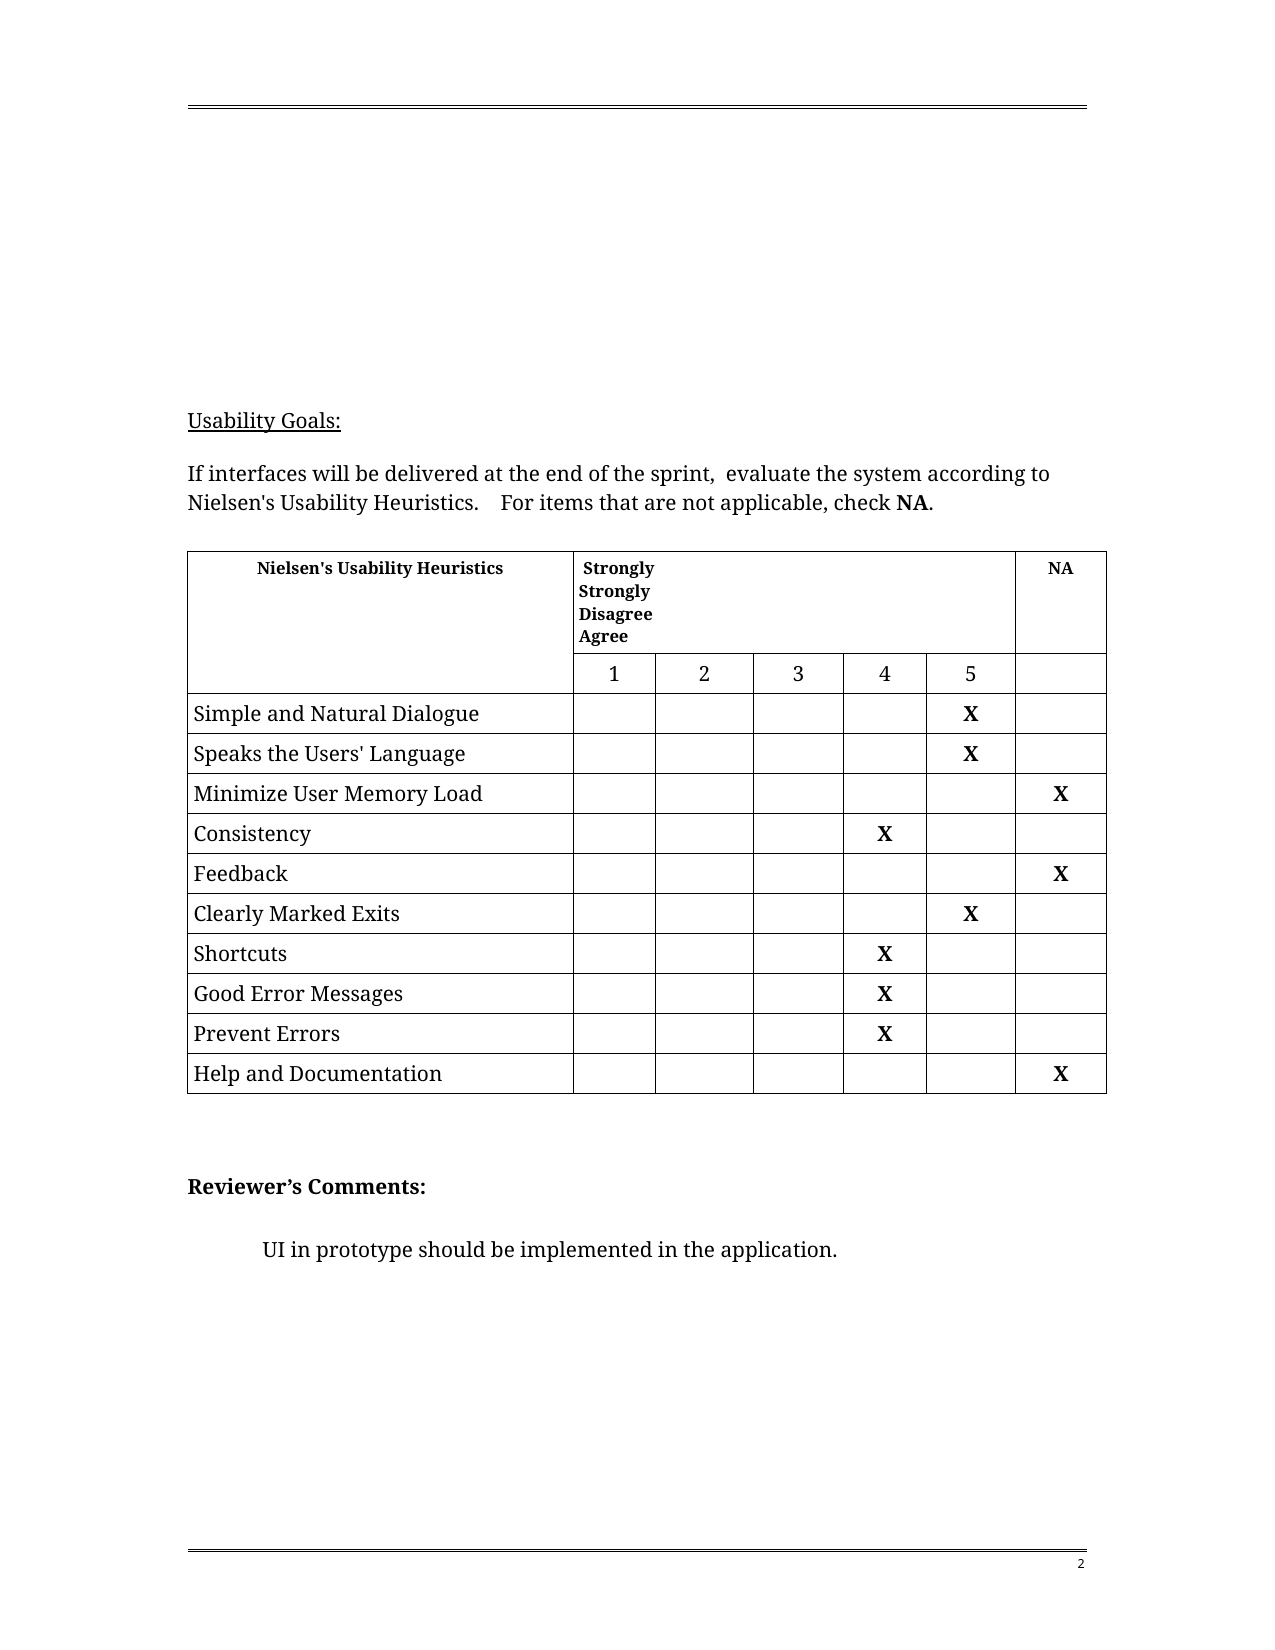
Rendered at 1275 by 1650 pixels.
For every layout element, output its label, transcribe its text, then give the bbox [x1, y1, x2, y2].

table_cell X [1016, 854, 1106, 893]
table_cell [844, 734, 926, 773]
table_cell 1 [574, 654, 655, 693]
subtitle If interfaces will be delivered at the end of the sprint, evaluate the system according to Nielsen's Usability Heuristics. For items that are not applicable, check NA. [187, 459, 1087, 516]
table_cell [754, 1014, 843, 1053]
table_cell [656, 934, 753, 973]
table_cell [754, 734, 843, 773]
table_cell X [844, 814, 926, 853]
table_cell [574, 734, 655, 773]
table_cell 3 [754, 654, 843, 693]
table_cell [927, 854, 1015, 893]
table_cell X [1016, 774, 1106, 813]
text Usability Goals: [187, 406, 1087, 434]
table_cell [574, 694, 655, 733]
table_cell [927, 774, 1015, 813]
table_cell 5 [927, 654, 1015, 693]
table_cell [1016, 814, 1106, 853]
table_cell [754, 934, 843, 973]
table_cell [656, 694, 753, 733]
table_cell Minimize User Memory Load [188, 774, 573, 813]
table_cell [1016, 894, 1106, 933]
table_cell [656, 1014, 753, 1053]
table_cell [574, 974, 655, 1013]
table_cell [754, 974, 843, 1013]
table_cell [754, 694, 843, 733]
table_cell Shortcuts [188, 934, 573, 973]
table_cell [927, 1014, 1015, 1053]
table_cell [574, 814, 655, 853]
table_cell [1016, 734, 1106, 773]
table_cell Clearly Marked Exits [188, 894, 573, 933]
table_cell [754, 774, 843, 813]
table_cell Speaks the Users' Language [188, 734, 573, 773]
table_cell [574, 1014, 655, 1053]
table_cell [1016, 974, 1106, 1013]
table_cell [574, 854, 655, 893]
table_cell Help and Documentation [188, 1054, 573, 1093]
table_cell [1016, 694, 1106, 733]
table_cell [754, 854, 843, 893]
table_cell X [844, 974, 926, 1013]
table_cell [754, 814, 843, 853]
table_cell [927, 814, 1015, 853]
table_cell 4 [844, 654, 926, 693]
table_cell [656, 814, 753, 853]
table_cell [754, 894, 843, 933]
table_header Strongly Strongly Disagree Agree [574, 552, 1015, 653]
table_cell [656, 774, 753, 813]
table_cell Feedback [188, 854, 573, 893]
table_cell X [1016, 1054, 1106, 1093]
table_cell [656, 1054, 753, 1093]
table_cell X [844, 934, 926, 973]
table_cell [574, 1054, 655, 1093]
subtitle Reviewer’s Comments: [187, 1172, 1087, 1229]
table_cell [844, 854, 926, 893]
table_cell X [927, 894, 1015, 933]
table_cell 2 [656, 654, 753, 693]
table_header Nielsen's Usability Heuristics [188, 552, 573, 693]
table_cell X [927, 734, 1015, 773]
table_cell [844, 894, 926, 933]
table_cell [656, 734, 753, 773]
table_cell [927, 934, 1015, 973]
table_cell Good Error Messages [188, 974, 573, 1013]
table_cell [844, 774, 926, 813]
table_cell [927, 1054, 1015, 1093]
table_cell X [927, 694, 1015, 733]
table_cell [574, 774, 655, 813]
table_cell [656, 894, 753, 933]
table_cell [754, 1054, 843, 1093]
table_cell [656, 974, 753, 1013]
table_cell [656, 854, 753, 893]
table_cell [1016, 1014, 1106, 1053]
table_cell [574, 934, 655, 973]
text UI in prototype should be implemented in the application. [187, 1235, 1087, 1263]
table_header NA [1016, 552, 1106, 653]
table_cell [844, 1054, 926, 1093]
table_cell [1016, 654, 1106, 693]
table_cell [574, 894, 655, 933]
table_cell Prevent Errors [188, 1014, 573, 1053]
table_cell Simple and Natural Dialogue [188, 694, 573, 733]
table_cell Consistency [188, 814, 573, 853]
table_cell [1016, 934, 1106, 973]
table_cell [927, 974, 1015, 1013]
table_cell [844, 694, 926, 733]
table_cell X [844, 1014, 926, 1053]
